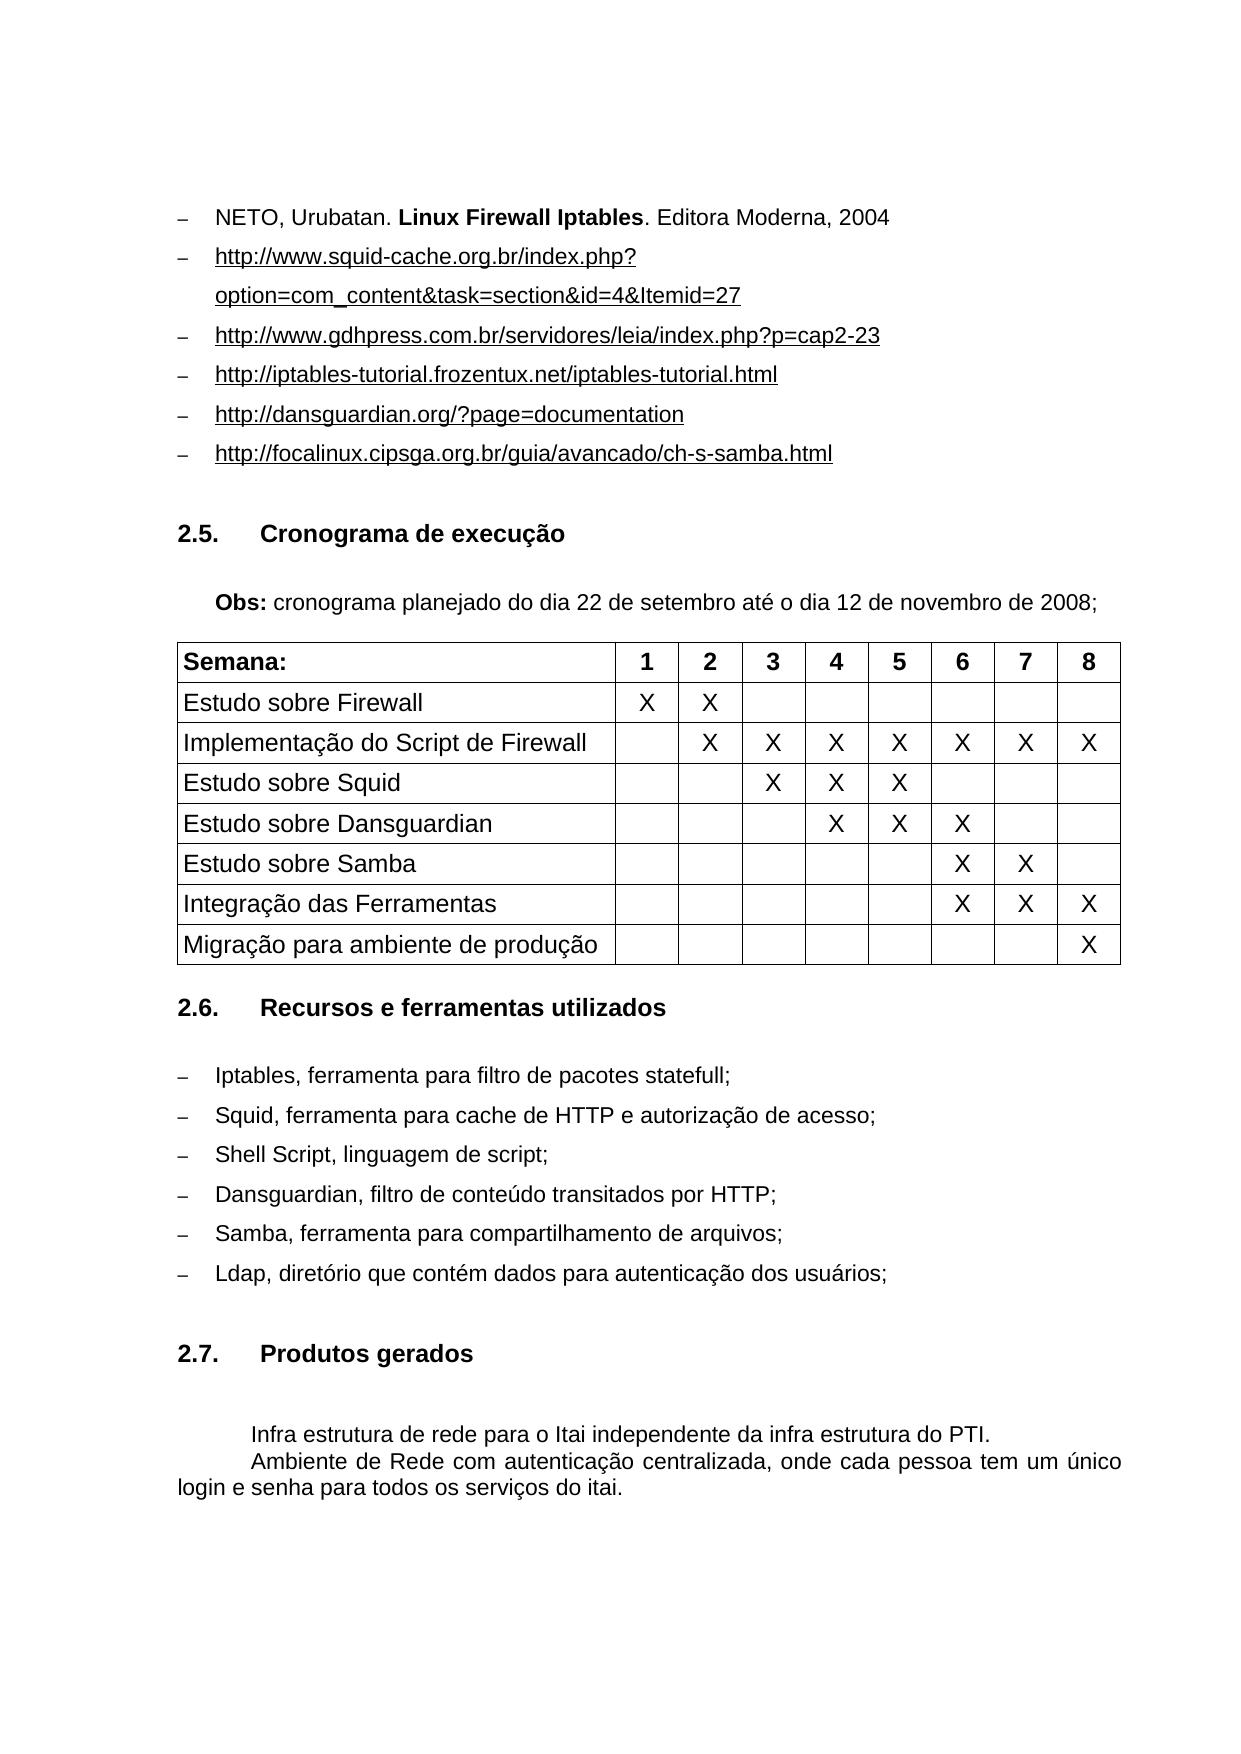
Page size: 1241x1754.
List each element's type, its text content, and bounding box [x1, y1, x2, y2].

table_cell [679, 885, 742, 924]
table_cell Estudo sobre Samba [178, 844, 615, 883]
list http://www.squid-cache.org.br/index.php?option=com_content&task=section&id=4&Itemid=27 [177, 243, 1122, 309]
table_cell [1058, 844, 1120, 883]
table_cell [932, 764, 994, 803]
table_cell [743, 683, 805, 722]
table_cell Estudo sobre Dansguardian [178, 804, 615, 843]
table_cell [806, 925, 868, 964]
table_cell [806, 844, 868, 883]
table_cell X [932, 844, 994, 883]
table_cell Migração para ambiente de produção [178, 925, 615, 964]
table_cell [679, 804, 742, 843]
list Cronograma de execução [177, 519, 1122, 548]
table_cell [869, 925, 931, 964]
table_cell X [869, 804, 931, 843]
table_cell [679, 844, 742, 883]
list http://iptables-tutorial.frozentux.net/iptables-tutorial.html [177, 361, 1122, 388]
list Ldap, diretório que contém dados para autenticação dos usuários; [177, 1260, 1122, 1286]
list Recursos e ferramentas utilizados [177, 993, 1122, 1022]
table_header 6 [932, 643, 994, 682]
table_cell [616, 925, 678, 964]
table_header 5 [869, 643, 931, 682]
table_header Semana: [178, 643, 615, 682]
table_header 1 [616, 643, 678, 682]
table_cell X [995, 885, 1057, 924]
table_cell Implementação do Script de Firewall [178, 723, 615, 762]
table_cell X [743, 723, 805, 762]
table_header 2 [679, 643, 742, 682]
table_cell X [932, 804, 994, 843]
table_cell Estudo sobre Squid [178, 764, 615, 803]
table_cell Estudo sobre Firewall [178, 683, 615, 722]
table_cell [616, 804, 678, 843]
table_cell [932, 925, 994, 964]
table_cell [616, 723, 678, 762]
list Obs: cronograma planejado do dia 22 de setembro até o dia 12 de novembro de 2008; [177, 589, 1122, 615]
table_cell X [743, 764, 805, 803]
table_cell X [616, 683, 678, 722]
table_cell [679, 925, 742, 964]
text Infra estrutura de rede para o Itai independente da infra estrutura do PTI. [177, 1421, 1122, 1448]
table_cell X [932, 885, 994, 924]
text Ambiente de Rede com autenticação centralizada, onde cada pessoa tem um único login e senha para todos os serviços do itai. [177, 1448, 1122, 1500]
table_cell X [806, 804, 868, 843]
table_cell X [806, 723, 868, 762]
table_cell [679, 764, 742, 803]
table_cell X [869, 723, 931, 762]
table_cell [995, 804, 1057, 843]
table_cell X [995, 844, 1057, 883]
table_cell [616, 764, 678, 803]
list Samba, ferramenta para compartilhamento de arquivos; [177, 1220, 1122, 1247]
table_cell X [1058, 723, 1120, 762]
table_cell X [679, 683, 742, 722]
table_cell X [1058, 925, 1120, 964]
table_cell [869, 885, 931, 924]
table_cell X [1058, 885, 1120, 924]
list Shell Script, linguagem de script; [177, 1141, 1122, 1168]
table_cell [1058, 804, 1120, 843]
table_cell [932, 683, 994, 722]
table_cell X [995, 723, 1057, 762]
table_cell [1058, 764, 1120, 803]
table_cell [995, 925, 1057, 964]
table_cell [806, 683, 868, 722]
list Produtos gerados [177, 1339, 1122, 1367]
list Dansguardian, filtro de conteúdo transitados por HTTP; [177, 1181, 1122, 1207]
table_cell X [869, 764, 931, 803]
list Iptables, ferramenta para filtro de pacotes statefull; [177, 1062, 1122, 1089]
table_cell [869, 683, 931, 722]
list Squid, ferramenta para cache de HTTP e autorização de acesso; [177, 1102, 1122, 1128]
list http://www.gdhpress.com.br/servidores/leia/index.php?p=cap2-23 [177, 322, 1122, 348]
table_cell [995, 683, 1057, 722]
table_cell Integração das Ferramentas [178, 885, 615, 924]
table_cell [743, 925, 805, 964]
table_cell [869, 844, 931, 883]
table_header 8 [1058, 643, 1120, 682]
table_cell [1058, 683, 1120, 722]
table_cell X [932, 723, 994, 762]
table_cell [743, 885, 805, 924]
table_cell X [679, 723, 742, 762]
table_cell [743, 804, 805, 843]
table_header 7 [995, 643, 1057, 682]
table_cell [806, 885, 868, 924]
table_cell X [806, 764, 868, 803]
table_cell [743, 844, 805, 883]
table_header 4 [806, 643, 868, 682]
list http://dansguardian.org/?page=documentation [177, 401, 1122, 427]
table_cell [616, 844, 678, 883]
list NETO, Urubatan. Linux Firewall Iptables. Editora Moderna, 2004 [177, 203, 1122, 230]
table_cell [616, 885, 678, 924]
list http://focalinux.cipsga.org.br/guia/avancado/ch-s-samba.html [177, 440, 1122, 467]
table_header 3 [743, 643, 805, 682]
table_cell [995, 764, 1057, 803]
